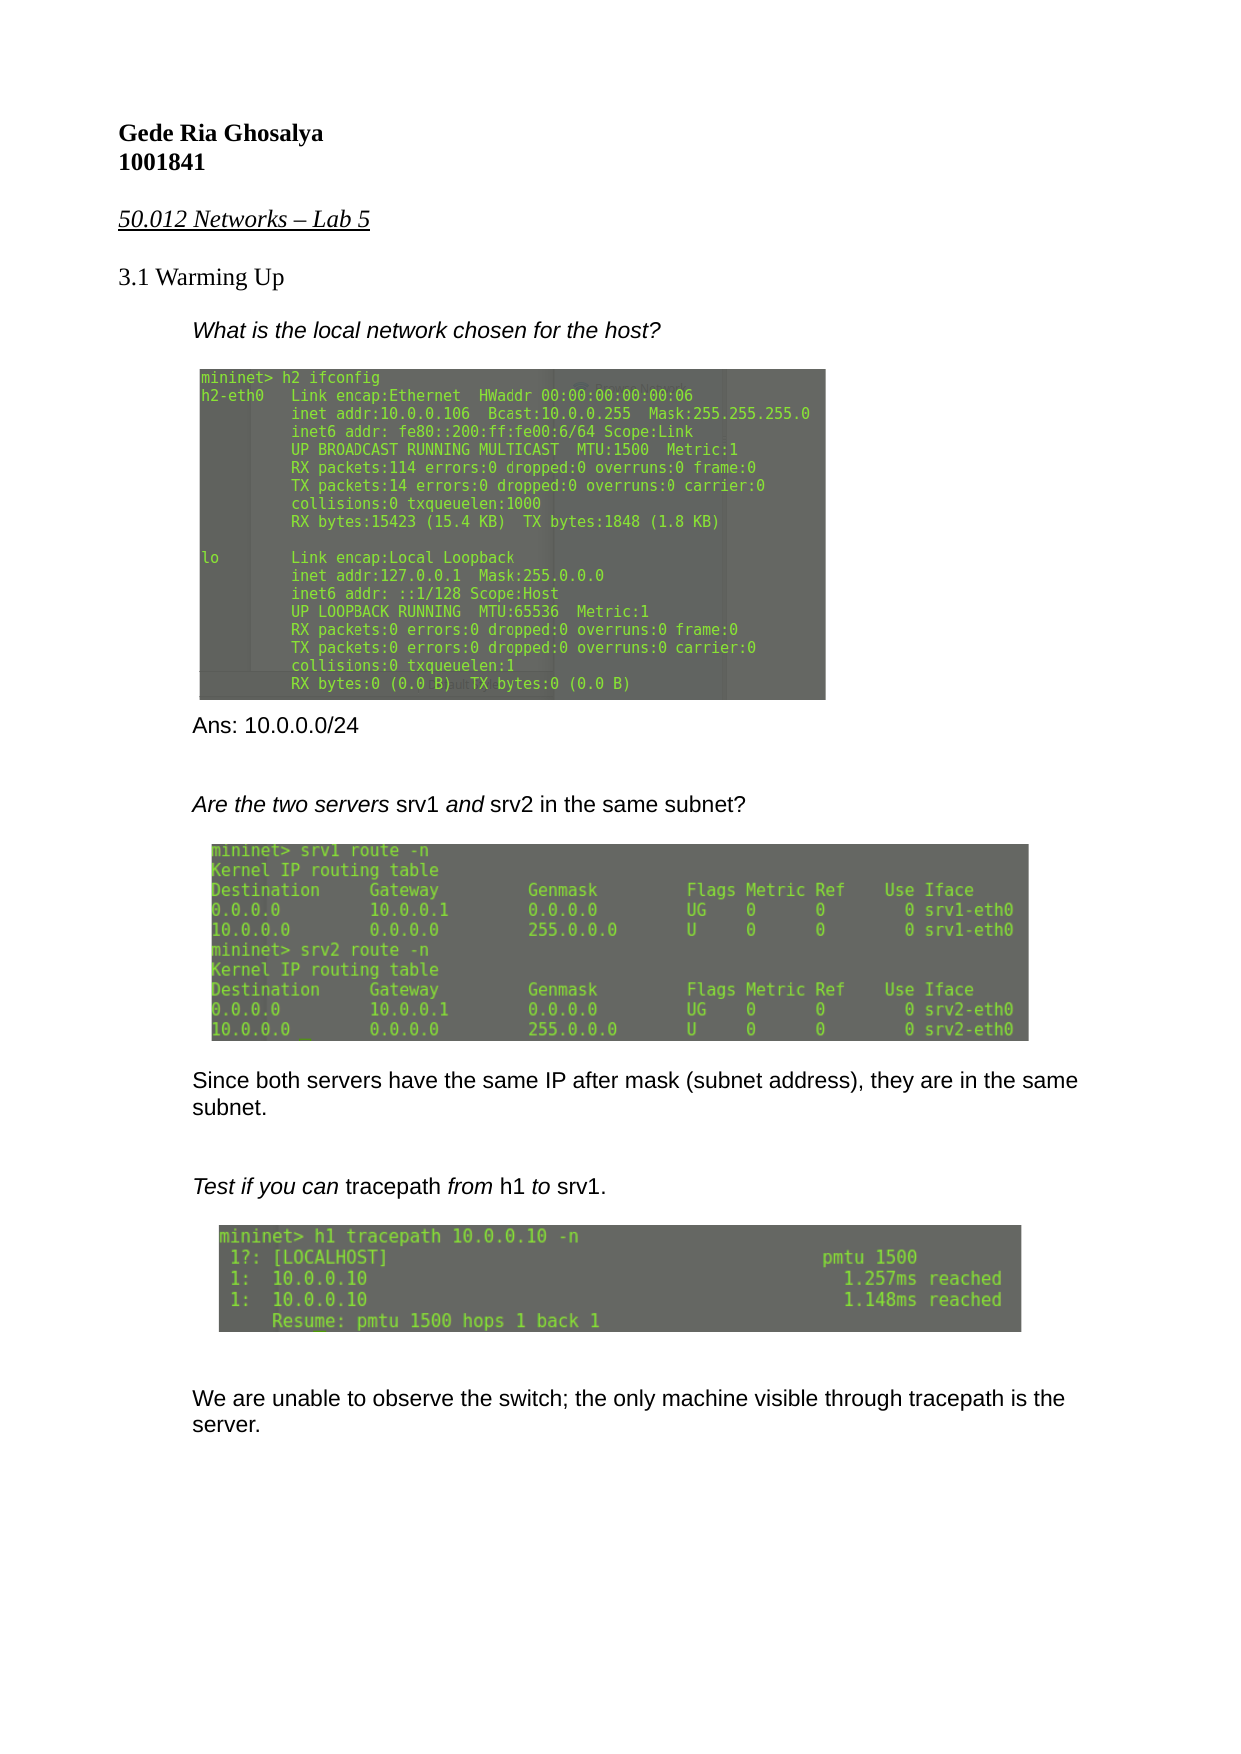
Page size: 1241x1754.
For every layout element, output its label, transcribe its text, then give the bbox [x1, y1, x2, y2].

picture [218, 1225, 1022, 1332]
text We are unable to observe the switch; the only machine visible through tracepath is the server. [118, 1385, 1122, 1437]
text Test if you can tracepath from h1 to srv1. [118, 1173, 1122, 1199]
text 1001841 [118, 147, 1122, 176]
picture [211, 844, 1029, 1041]
text Since both servers have the same IP after mask (subnet address), they are in the same subnet. [118, 1067, 1122, 1120]
text Gede Ria Ghosalya [118, 118, 1122, 147]
picture [199, 369, 826, 700]
text 50.012 Networks – Lab 5 [118, 204, 1122, 233]
text Are the two servers srv1 and srv2 in the same subnet? [118, 791, 1122, 818]
text What is the local network chosen for the host? [118, 317, 1122, 343]
text Ans: 10.0.0.0/24 [118, 712, 1122, 739]
text 3.1 Warming Up [118, 262, 1122, 291]
